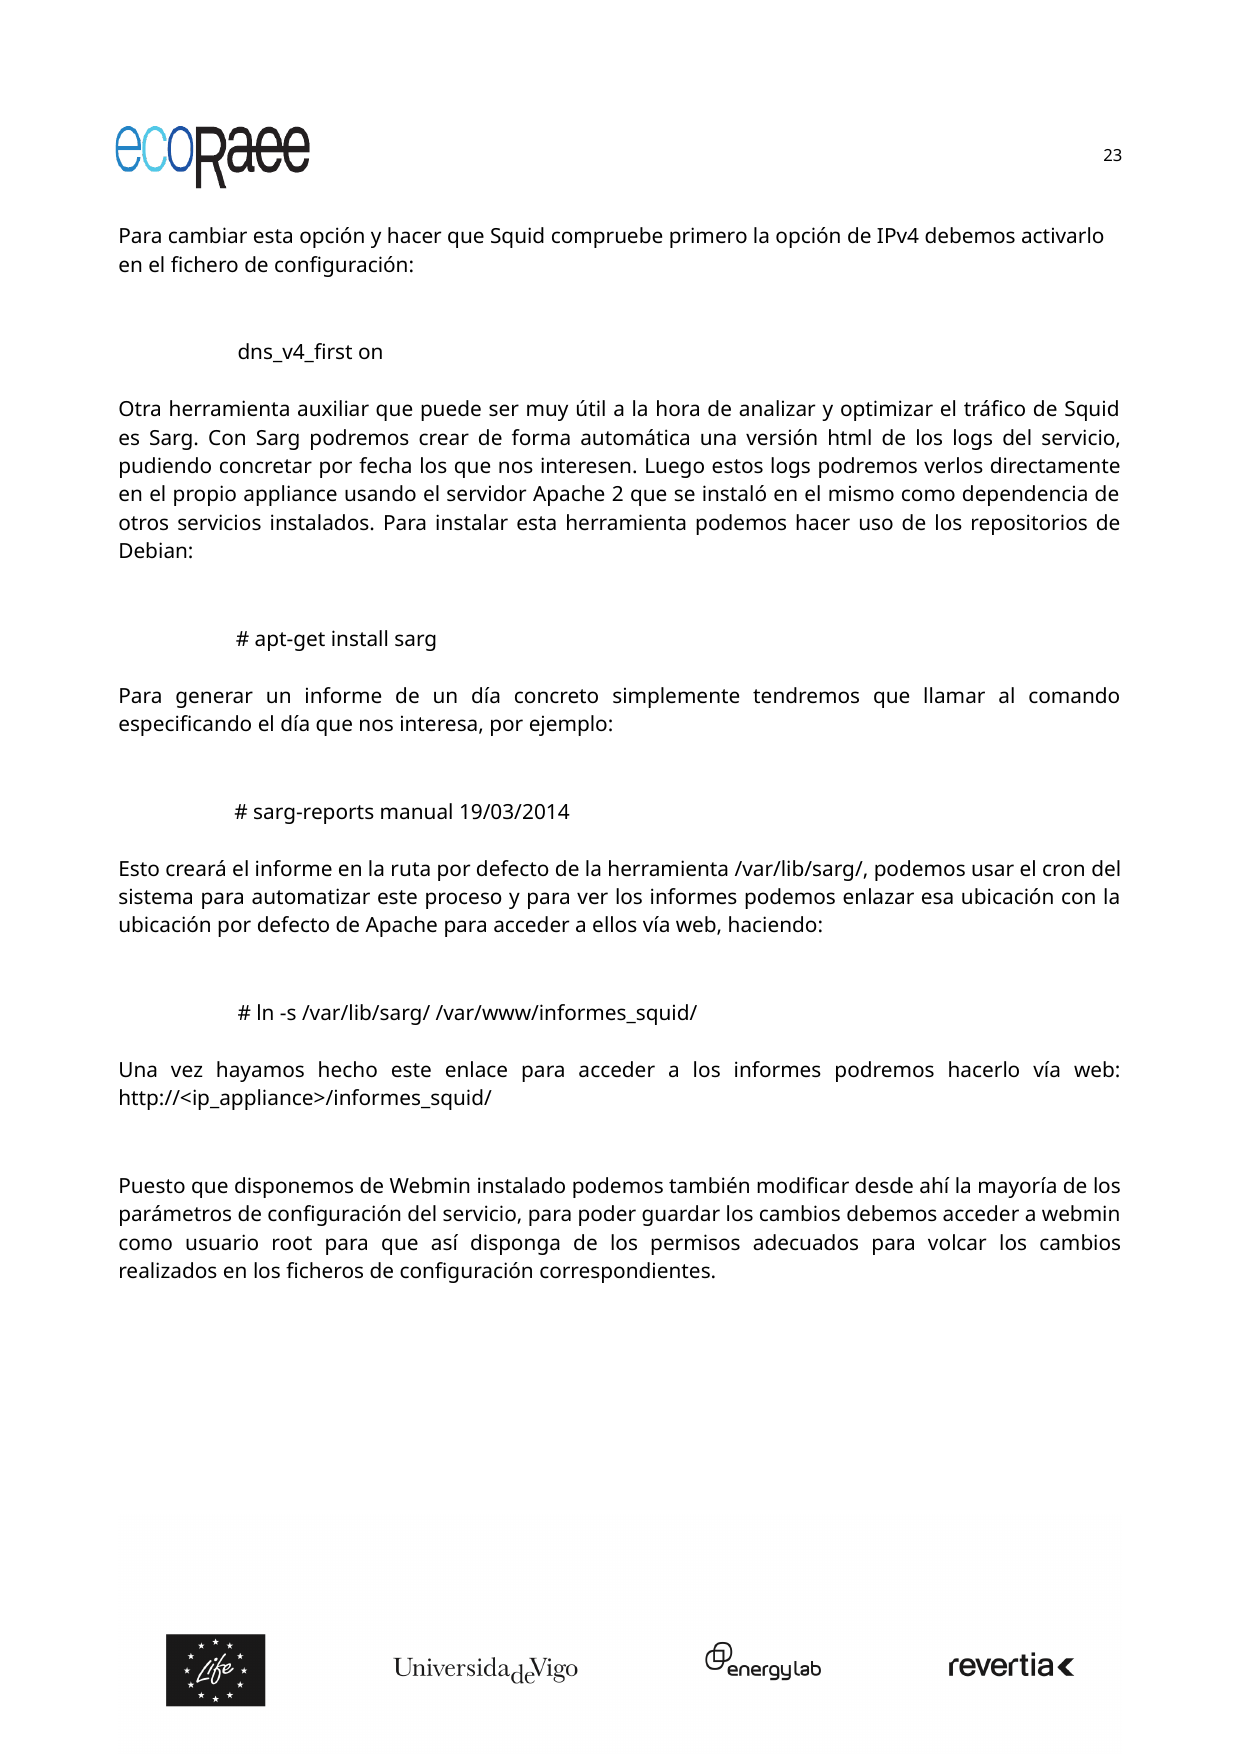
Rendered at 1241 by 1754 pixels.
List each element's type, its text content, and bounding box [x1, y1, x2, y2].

text # sarg-reports manual 19/03/2014 [234, 797, 1122, 825]
text Para generar un informe de un día concreto simplemente tendremos que llamar al comando especificando el día que nos interesa, por ejemplo: [118, 681, 1122, 738]
text # apt-get install sarg [236, 624, 1122, 652]
text Otra herramienta auxiliar que puede ser muy útil a la hora de analizar y optimizar el tráfico de Squid es Sarg. Con Sarg podremos crear de forma automática una versión html de los logs del servicio, pudiendo concretar por fecha los que nos interesen. Luego estos logs podremos verlos directamente en el propio appliance usando el servidor Apache 2 que se instaló en el mismo como dependencia de otros servicios instalados. Para instalar esta herramienta podemos hacer uso de los repositorios de Debian: [118, 394, 1122, 565]
text Esto creará el informe en la ruta por defecto de la herramienta /var/lib/sarg/, podemos usar el cron del sistema para automatizar este proceso y para ver los informes podemos enlazar esa ubicación con la ubicación por defecto de Apache para acceder a ellos vía web, haciendo: [118, 854, 1122, 939]
text dns_v4_first on [237, 337, 1122, 366]
text Una vez hayamos hecho este enlace para acceder a los informes podremos hacerlo vía web: http://<ip_appliance>/informes_squid/ [118, 1055, 1122, 1112]
picture [118, 1514, 1123, 1754]
text # ln -s /var/lib/sarg/ /var/www/informes_squid/ [237, 998, 1122, 1026]
text Para cambiar esta opción y hacer que Squid compruebe primero la opción de IPv4 debemos activarlo en el fichero de configuración: [118, 221, 1122, 278]
picture [114, 124, 311, 190]
text Puesto que disponemos de Webmin instalado podemos también modificar desde ahí la mayoría de los parámetros de configuración del servicio, para poder guardar los cambios debemos acceder a webmin como usuario root para que así disponga de los permisos adecuados para volcar los cambios realizados en los ficheros de configuración correspondientes. [118, 1171, 1122, 1284]
